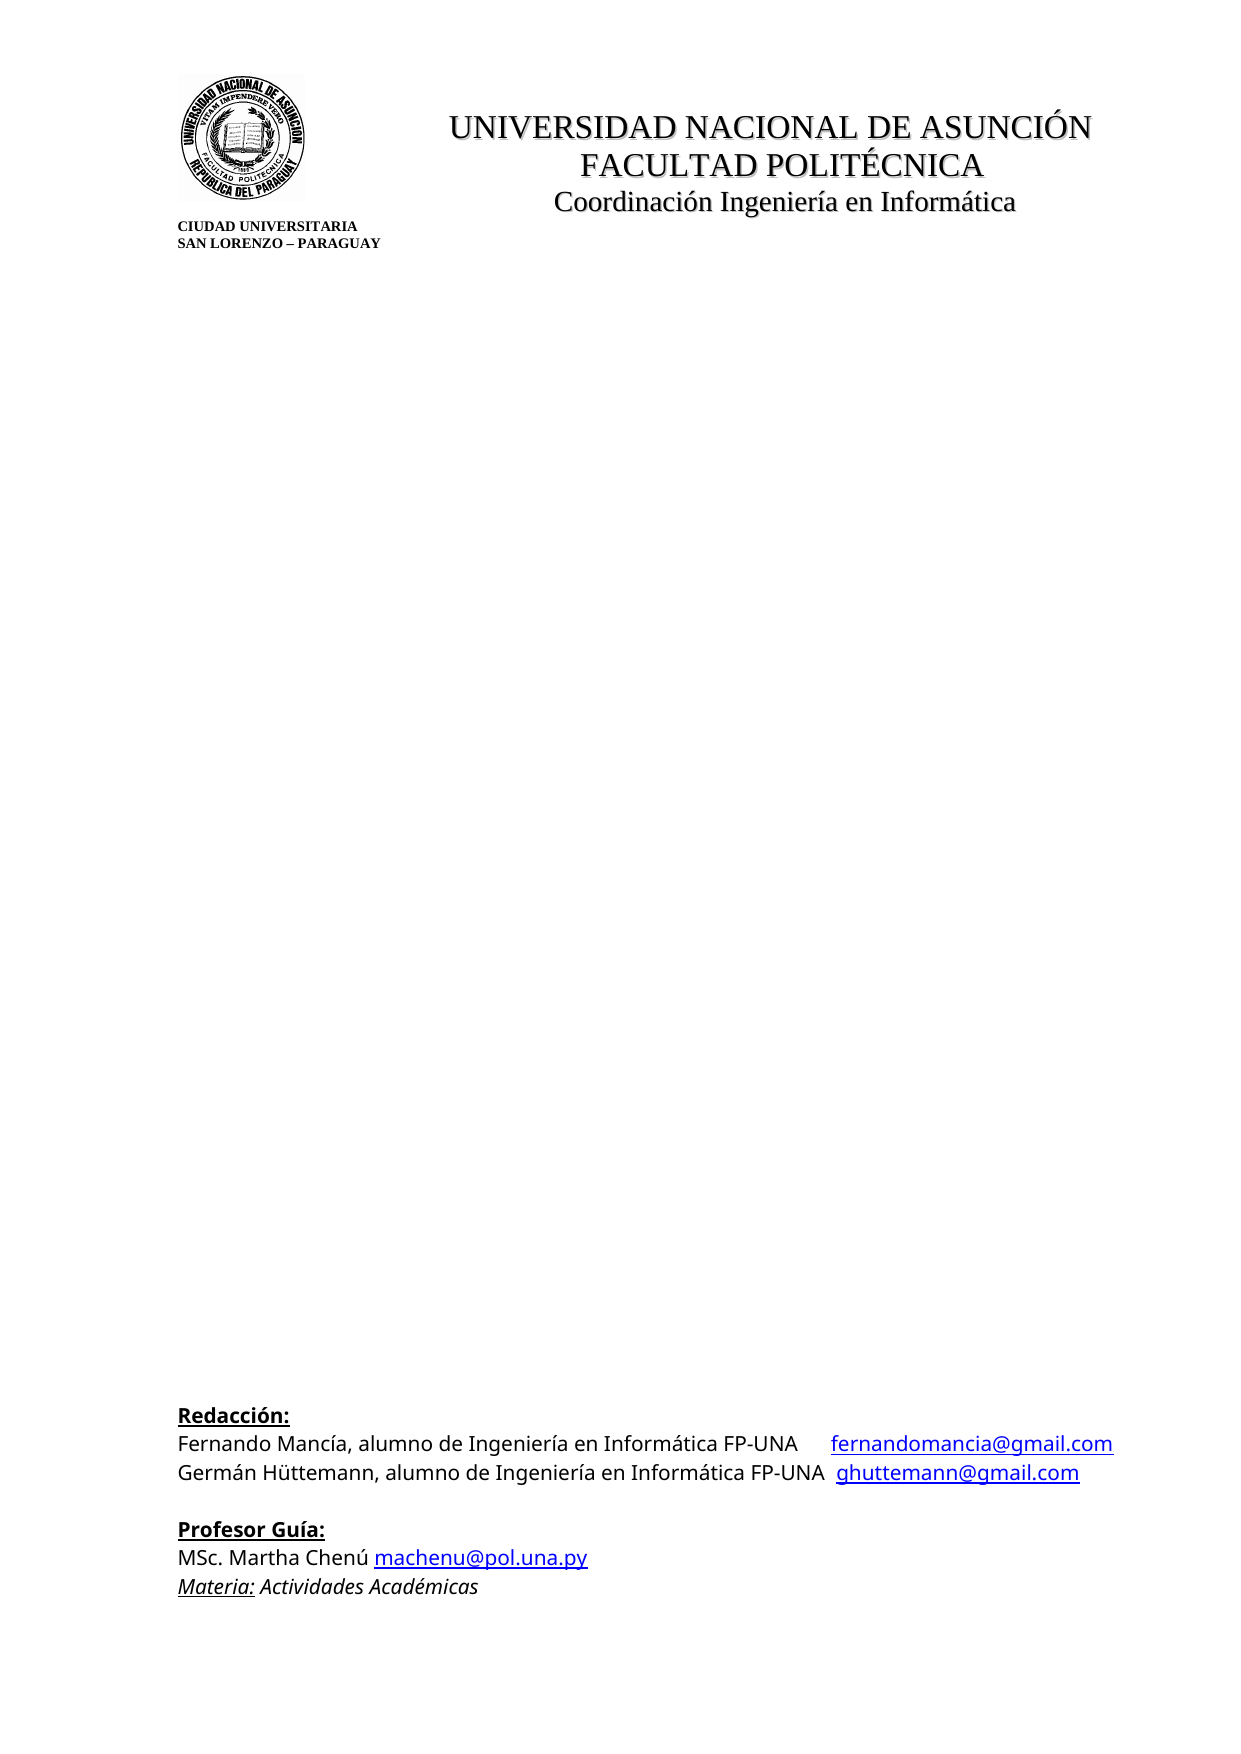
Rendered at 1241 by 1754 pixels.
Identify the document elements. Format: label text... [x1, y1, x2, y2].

text Materia: Actividades Académicas [177, 1572, 1122, 1600]
text Redacción: [177, 1401, 1122, 1429]
text Profesor Guía: [177, 1515, 1122, 1543]
text Fernando Mancía, alumno de Ingeniería en Informática FP-UNA fernandomancia@gmail.com [177, 1429, 1122, 1458]
text MSc. Martha Chenú machenu@pol.una.py [177, 1543, 1122, 1572]
text Germán Hüttemann, alumno de Ingeniería en Informática FP-UNA ghuttemann@gmail.com [177, 1458, 1122, 1486]
